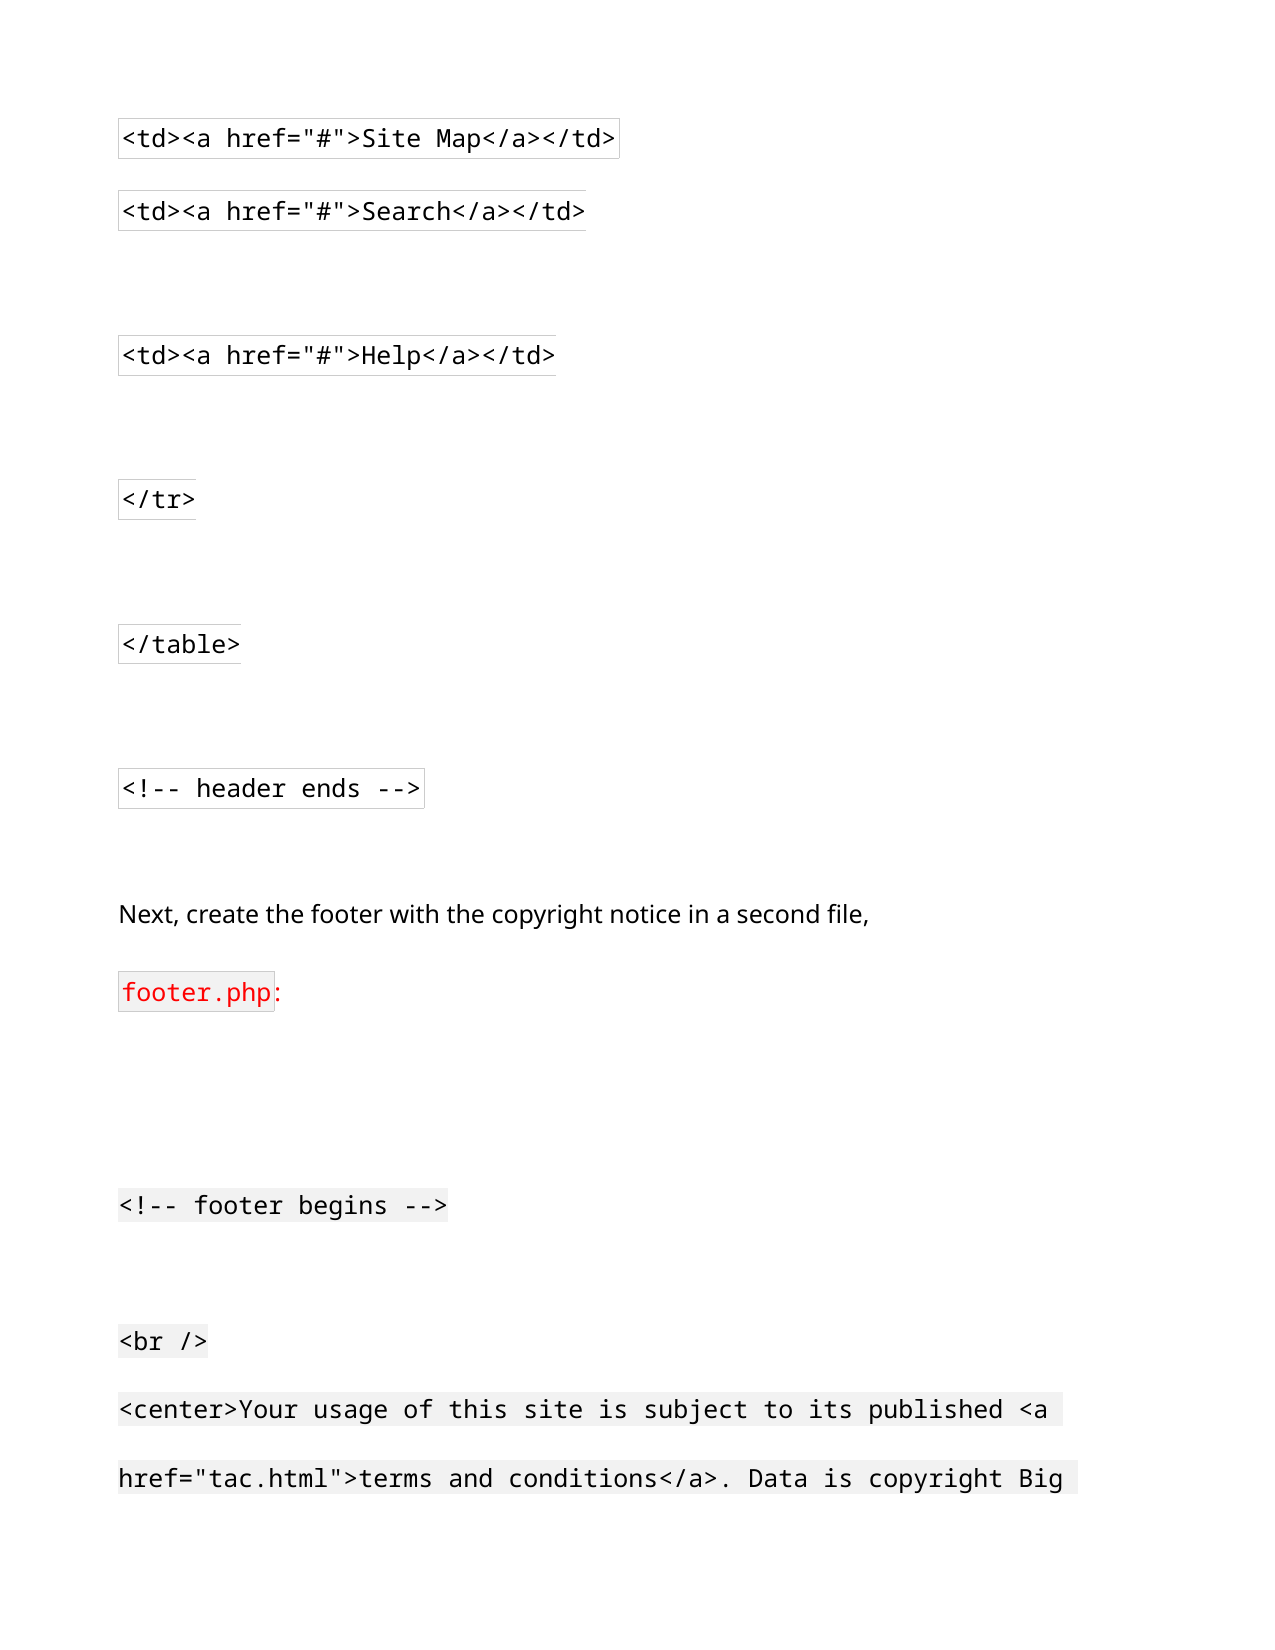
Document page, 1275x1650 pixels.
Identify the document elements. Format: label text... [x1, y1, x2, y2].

text Next, create the footer with the copyright notice in a second file, footer.php: [118, 897, 1157, 1011]
text <!-- footer begins --> <br /> <center>Your usage of this site is subject to its published <a href="tac.html">terms and conditions</a>. Data is copyright Big [118, 1051, 1157, 1494]
text <td><a href="#">Search</a></td> <td><a href="#">Help</a></td> </tr> </table> <!-- header ends --> [118, 190, 1157, 808]
text [620, 118, 1157, 158]
text <td><a href="#">Site Map</a></td> [119, 119, 619, 158]
